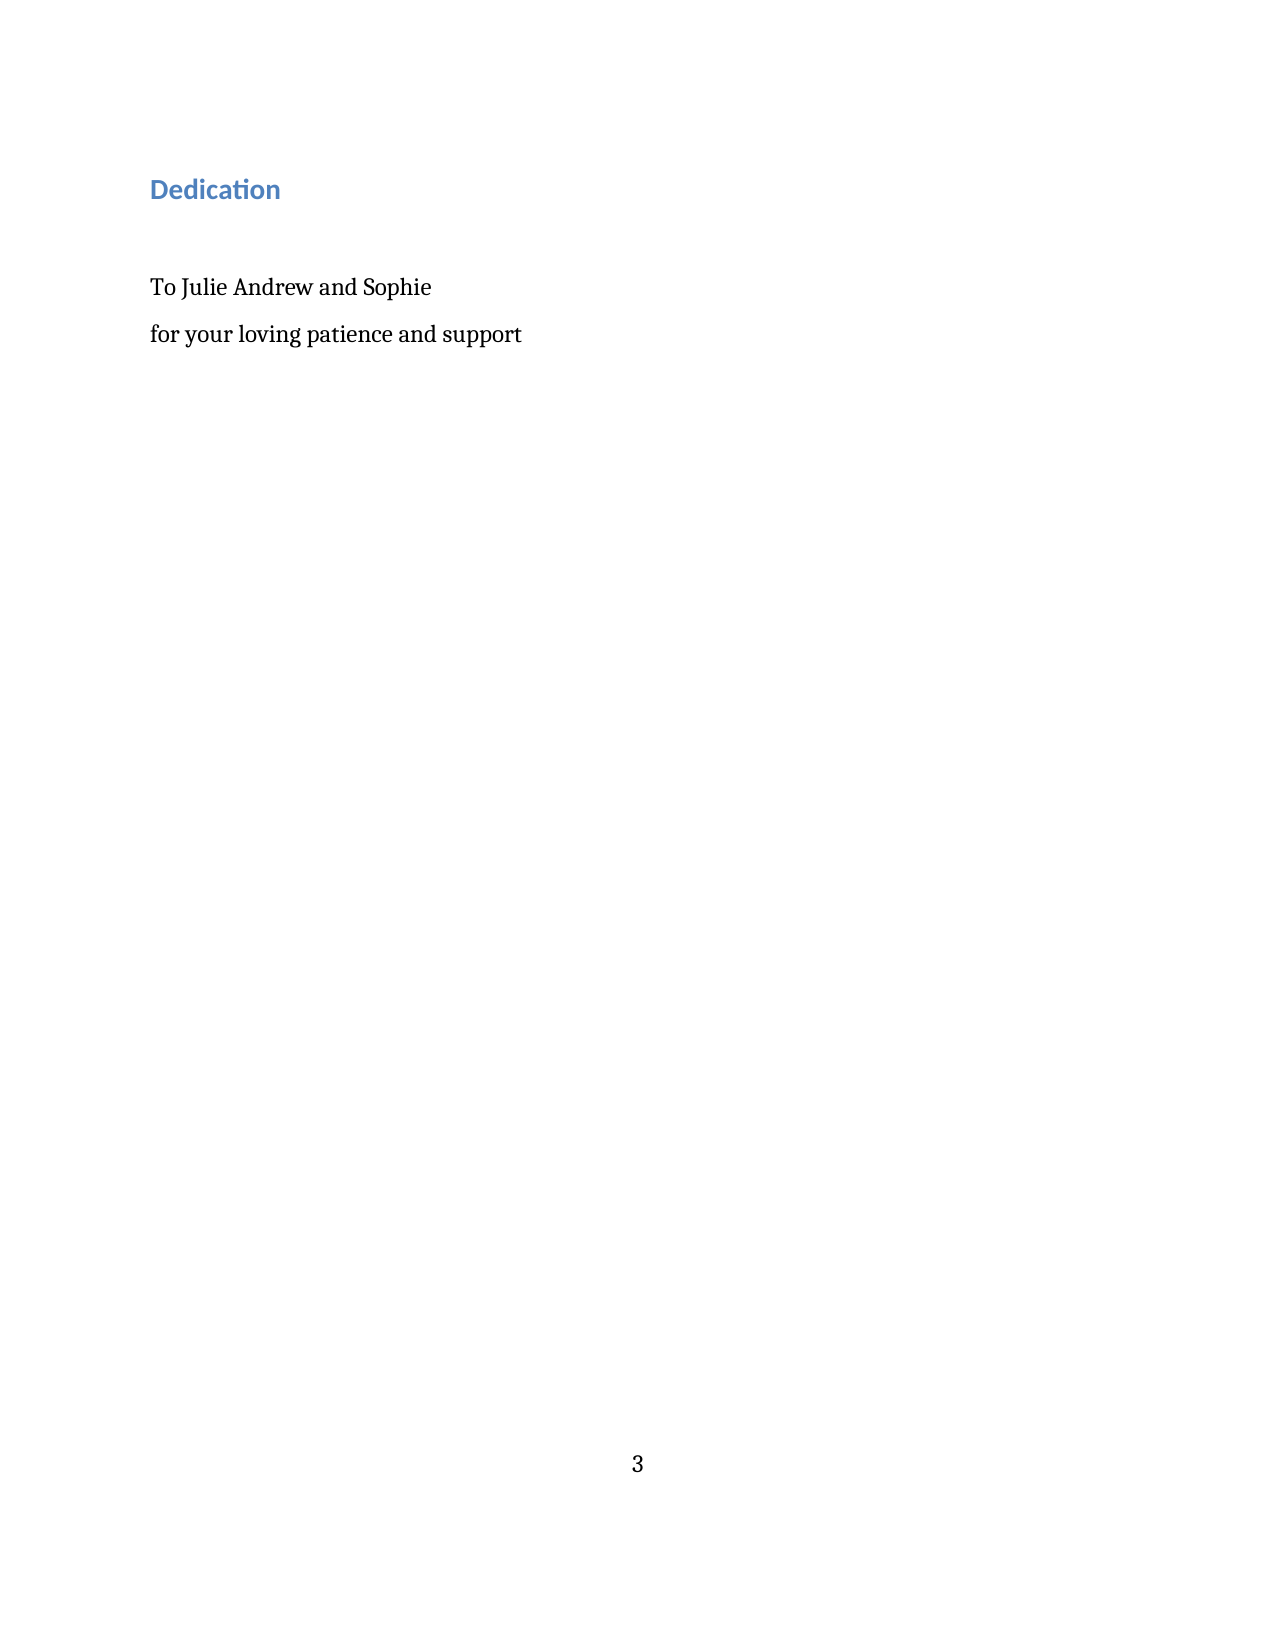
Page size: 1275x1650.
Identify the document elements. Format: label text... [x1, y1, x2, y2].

text for your loving patience and support [150, 320, 1125, 349]
subtitle Dedication [150, 171, 1125, 206]
text To Julie Andrew and Sophie [150, 273, 1125, 301]
